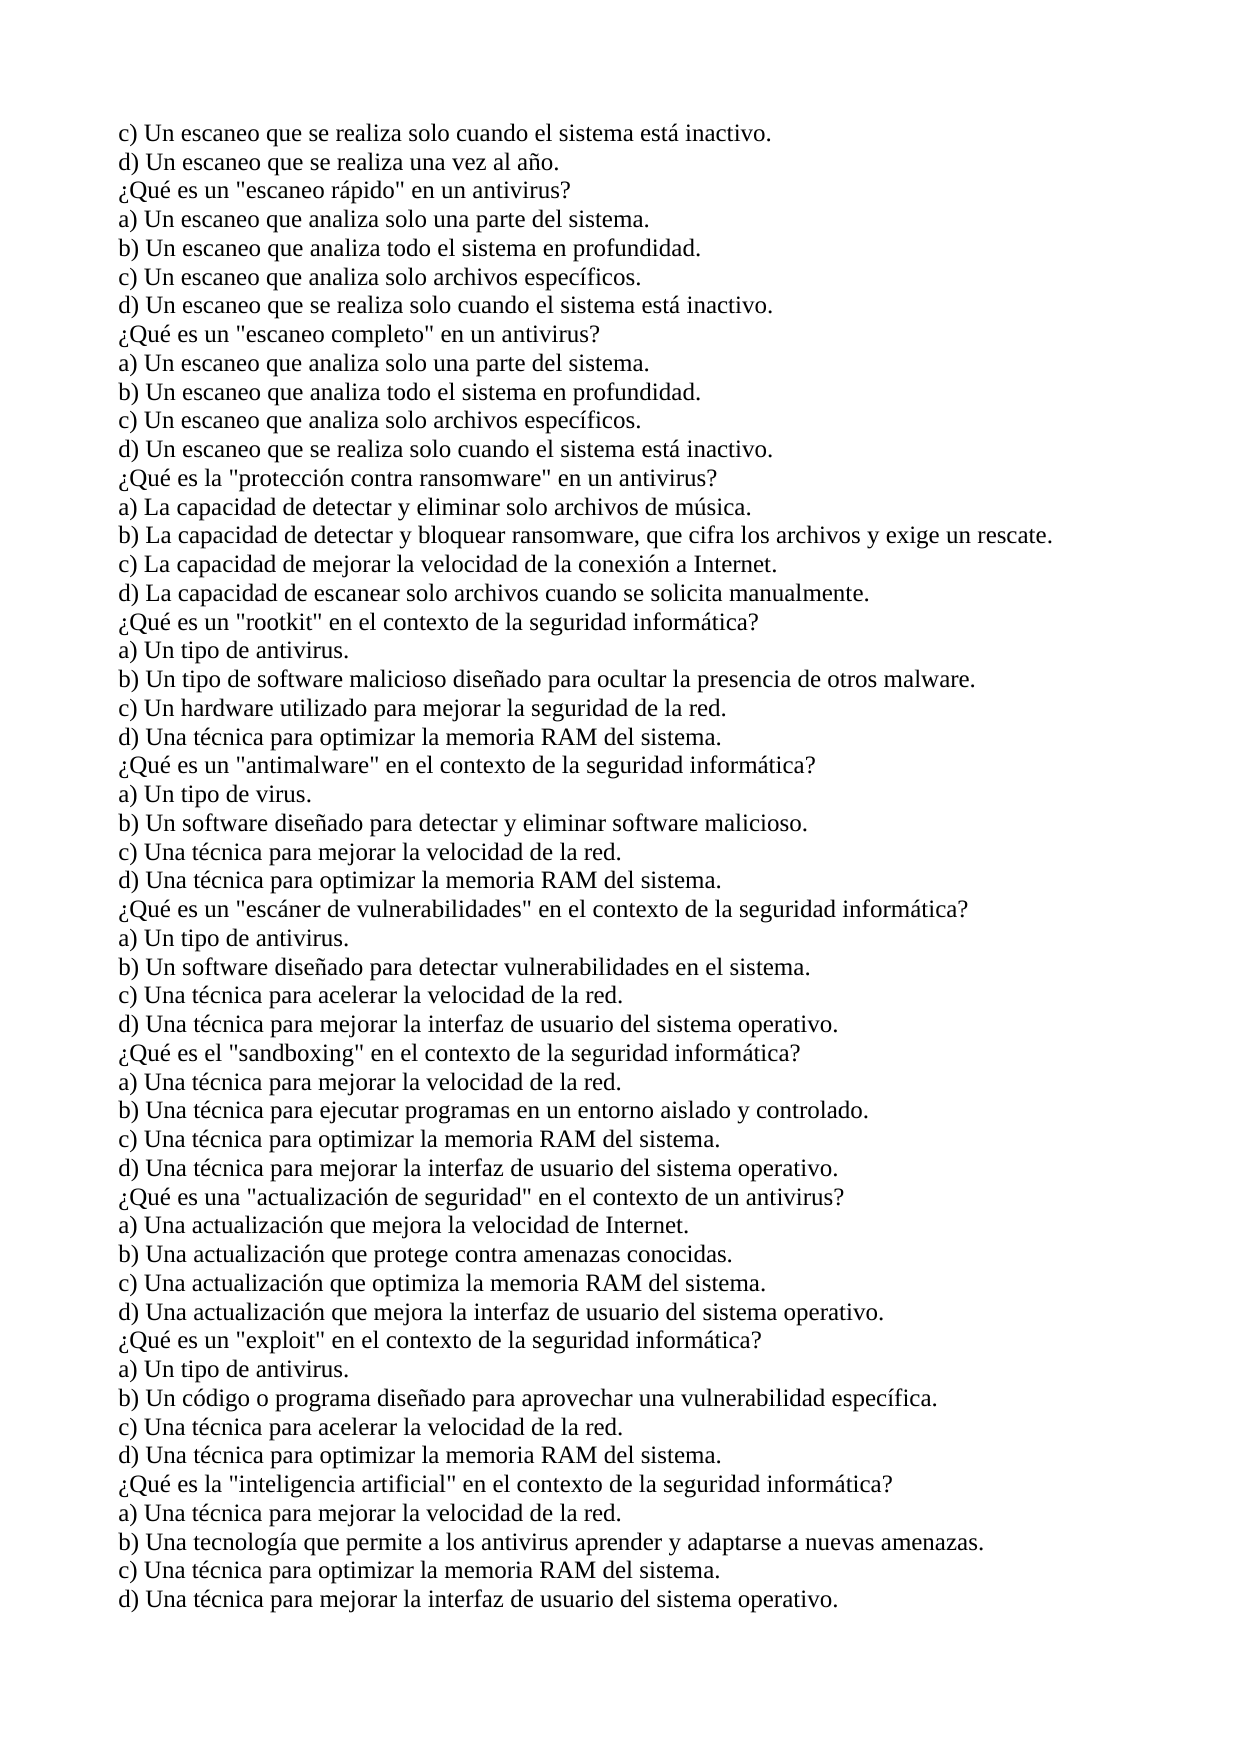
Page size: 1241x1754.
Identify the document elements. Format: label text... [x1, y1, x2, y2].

text c) Un escaneo que analiza solo archivos específicos. [118, 262, 1122, 291]
text a) Un tipo de virus. [118, 779, 1122, 808]
text d) Una técnica para optimizar la memoria RAM del sistema. [118, 866, 1122, 894]
text d) Un escaneo que se realiza solo cuando el sistema está inactivo. [118, 434, 1122, 463]
text d) Una técnica para optimizar la memoria RAM del sistema. [118, 722, 1122, 751]
text ¿Qué es un "antimalware" en el contexto de la seguridad informática? [118, 751, 1122, 779]
text d) La capacidad de escanear solo archivos cuando se solicita manualmente. [118, 578, 1122, 607]
text c) Una técnica para acelerar la velocidad de la red. [118, 981, 1122, 1009]
text d) Una actualización que mejora la interfaz de usuario del sistema operativo. [118, 1297, 1122, 1326]
text ¿Qué es un "rootkit" en el contexto de la seguridad informática? [118, 607, 1122, 636]
text a) Una actualización que mejora la velocidad de Internet. [118, 1211, 1122, 1239]
text c) Una técnica para optimizar la memoria RAM del sistema. [118, 1556, 1122, 1584]
text a) Un tipo de antivirus. [118, 1354, 1122, 1383]
text ¿Qué es un "escaneo rápido" en un antivirus? [118, 176, 1122, 204]
text c) Un escaneo que analiza solo archivos específicos. [118, 406, 1122, 434]
text b) Un tipo de software malicioso diseñado para ocultar la presencia de otros malware. [118, 664, 1122, 693]
text d) Un escaneo que se realiza solo cuando el sistema está inactivo. [118, 291, 1122, 319]
text a) La capacidad de detectar y eliminar solo archivos de música. [118, 492, 1122, 521]
text b) Una tecnología que permite a los antivirus aprender y adaptarse a nuevas amenazas. [118, 1527, 1122, 1556]
text b) Un software diseñado para detectar vulnerabilidades en el sistema. [118, 952, 1122, 981]
text b) Una actualización que protege contra amenazas conocidas. [118, 1239, 1122, 1268]
text c) Un hardware utilizado para mejorar la seguridad de la red. [118, 693, 1122, 722]
text a) Un escaneo que analiza solo una parte del sistema. [118, 204, 1122, 233]
text c) Una actualización que optimiza la memoria RAM del sistema. [118, 1268, 1122, 1297]
text c) Una técnica para optimizar la memoria RAM del sistema. [118, 1124, 1122, 1153]
text a) Un tipo de antivirus. [118, 636, 1122, 664]
text c) La capacidad de mejorar la velocidad de la conexión a Internet. [118, 549, 1122, 578]
text b) Un código o programa diseñado para aprovechar una vulnerabilidad específica. [118, 1383, 1122, 1412]
text ¿Qué es un "escaneo completo" en un antivirus? [118, 319, 1122, 348]
text b) Un escaneo que analiza todo el sistema en profundidad. [118, 233, 1122, 262]
text ¿Qué es la "inteligencia artificial" en el contexto de la seguridad informática? [118, 1469, 1122, 1498]
text ¿Qué es un "escáner de vulnerabilidades" en el contexto de la seguridad informática? [118, 894, 1122, 923]
text a) Un escaneo que analiza solo una parte del sistema. [118, 348, 1122, 377]
text d) Una técnica para mejorar la interfaz de usuario del sistema operativo. [118, 1584, 1122, 1613]
text ¿Qué es una "actualización de seguridad" en el contexto de un antivirus? [118, 1182, 1122, 1211]
text ¿Qué es la "protección contra ransomware" en un antivirus? [118, 463, 1122, 492]
text d) Un escaneo que se realiza una vez al año. [118, 147, 1122, 176]
text d) Una técnica para optimizar la memoria RAM del sistema. [118, 1441, 1122, 1469]
text a) Una técnica para mejorar la velocidad de la red. [118, 1067, 1122, 1096]
text ¿Qué es el "sandboxing" en el contexto de la seguridad informática? [118, 1038, 1122, 1067]
text c) Una técnica para acelerar la velocidad de la red. [118, 1412, 1122, 1441]
text a) Un tipo de antivirus. [118, 923, 1122, 952]
text b) Una técnica para ejecutar programas en un entorno aislado y controlado. [118, 1096, 1122, 1124]
text b) Un software diseñado para detectar y eliminar software malicioso. [118, 808, 1122, 837]
text b) Un escaneo que analiza todo el sistema en profundidad. [118, 377, 1122, 406]
text d) Una técnica para mejorar la interfaz de usuario del sistema operativo. [118, 1009, 1122, 1038]
text c) Una técnica para mejorar la velocidad de la red. [118, 837, 1122, 866]
text a) Una técnica para mejorar la velocidad de la red. [118, 1498, 1122, 1527]
text b) La capacidad de detectar y bloquear ransomware, que cifra los archivos y exige un rescate. [118, 521, 1122, 549]
text d) Una técnica para mejorar la interfaz de usuario del sistema operativo. [118, 1153, 1122, 1182]
text ¿Qué es un "exploit" en el contexto de la seguridad informática? [118, 1326, 1122, 1354]
text c) Un escaneo que se realiza solo cuando el sistema está inactivo. [118, 118, 1122, 147]
